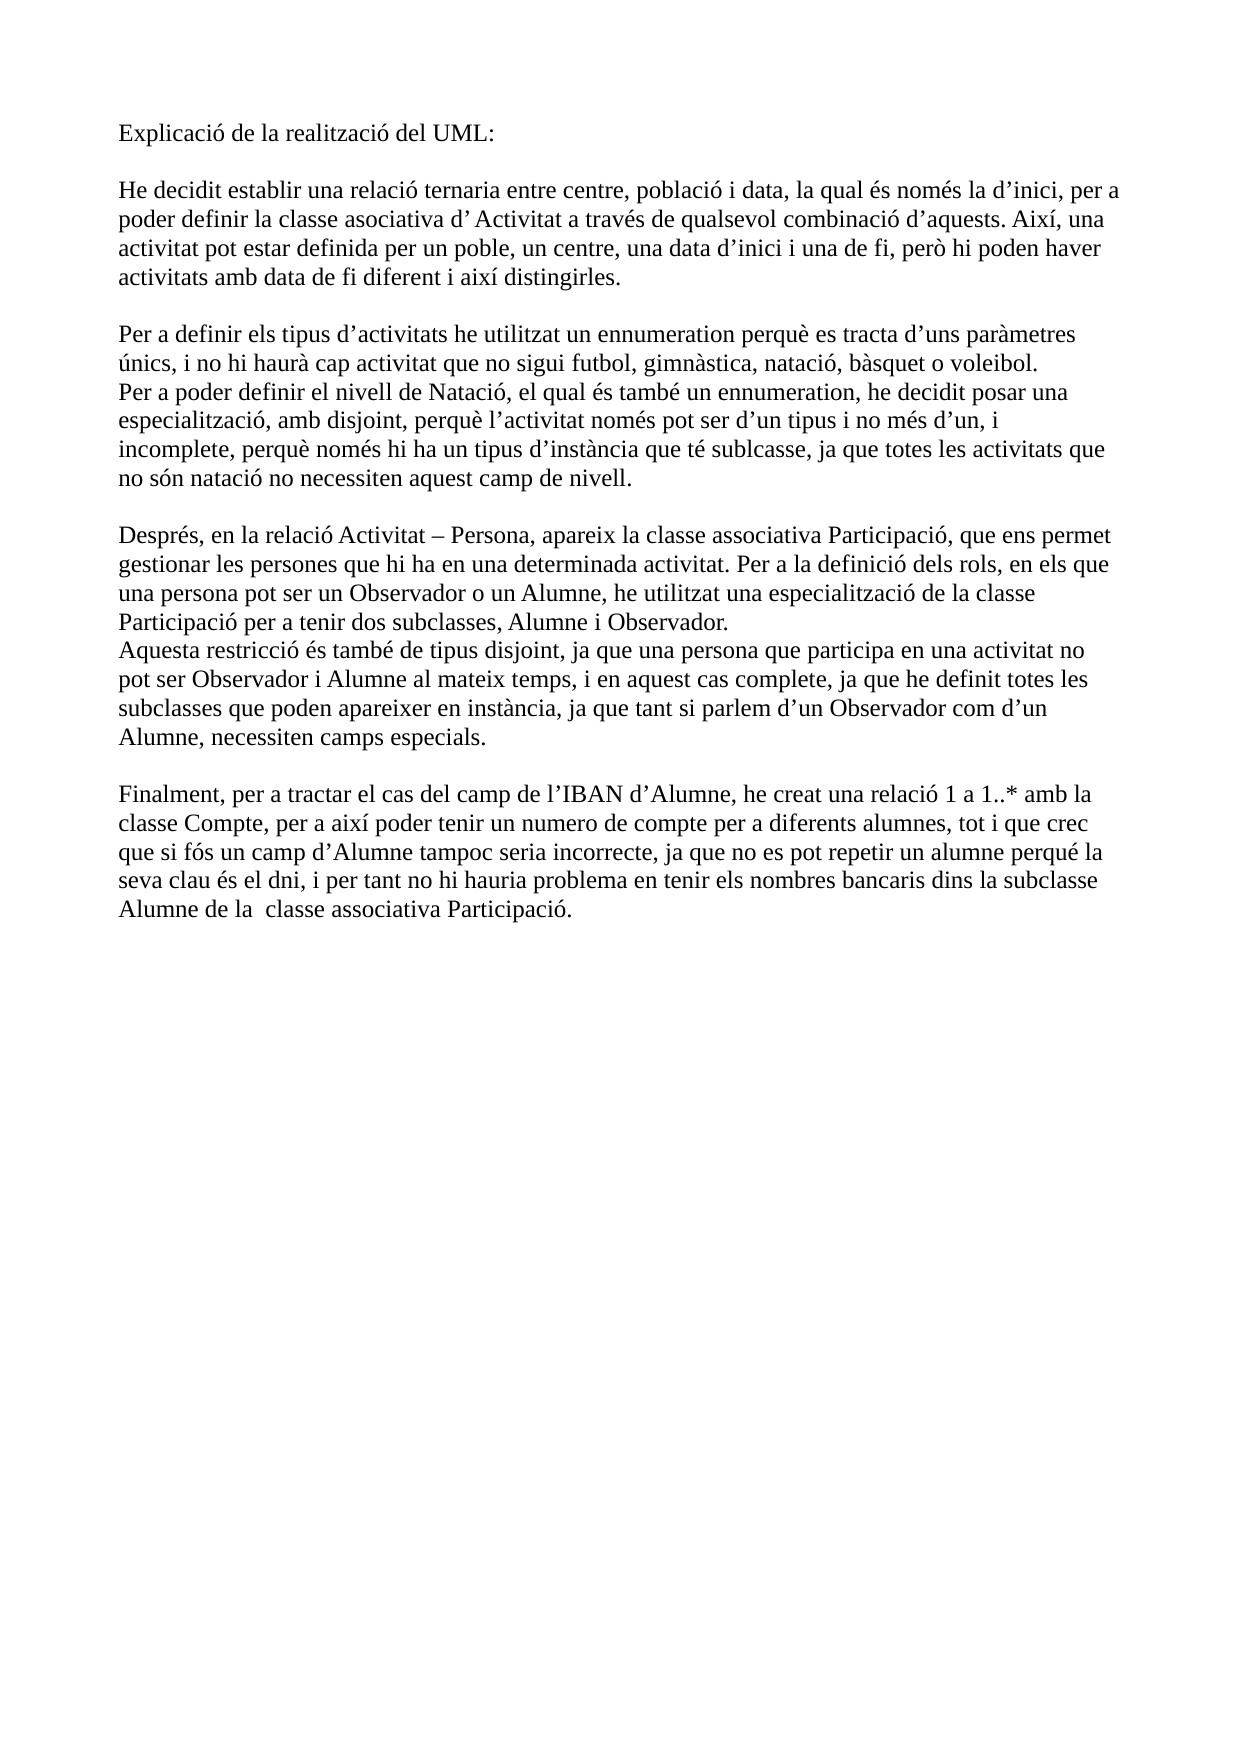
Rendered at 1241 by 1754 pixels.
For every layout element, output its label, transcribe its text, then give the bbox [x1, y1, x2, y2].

text Aquesta restricció és també de tipus disjoint, ja que una persona que participa en una activitat no pot ser Observador i Alumne al mateix temps, i en aquest cas complete, ja que he definit totes les subclasses que poden apareixer en instància, ja que tant si parlem d’un Observador com d’un Alumne, necessiten camps especials. [118, 636, 1122, 751]
text He decidit establir una relació ternaria entre centre, població i data, la qual és només la d’inici, per a poder definir la classe asociativa d’ Activitat a través de qualsevol combinació d’aquests. Així, una activitat pot estar definida per un poble, un centre, una data d’inici i una de fi, però hi poden haver activitats amb data de fi diferent i així distingirles. [118, 176, 1122, 291]
text Finalment, per a tractar el cas del camp de l’IBAN d’Alumne, he creat una relació 1 a 1..* amb la classe Compte, per a així poder tenir un numero de compte per a diferents alumnes, tot i que crec que si fós un camp d’Alumne tampoc seria incorrecte, ja que no es pot repetir un alumne perqué la seva clau és el dni, i per tant no hi hauria problema en tenir els nombres bancaris dins la subclasse Alumne de la classe associativa Participació. [118, 779, 1122, 923]
text Explicació de la realització del UML: [118, 118, 1122, 147]
text Per a definir els tipus d’activitats he utilitzat un ennumeration perquè es tracta d’uns paràmetres únics, i no hi haurà cap activitat que no sigui futbol, gimnàstica, natació, bàsquet o voleibol. [118, 319, 1122, 377]
text Per a poder definir el nivell de Natació, el qual és també un ennumeration, he decidit posar una especialització, amb disjoint, perquè l’activitat només pot ser d’un tipus i no més d’un, i incomplete, perquè només hi ha un tipus d’instància que té sublcasse, ja que totes les activitats que no són natació no necessiten aquest camp de nivell. [118, 377, 1122, 492]
text Després, en la relació Activitat – Persona, apareix la classe associativa Participació, que ens permet gestionar les persones que hi ha en una determinada activitat. Per a la definició dels rols, en els que una persona pot ser un Observador o un Alumne, he utilitzat una especialització de la classe Participació per a tenir dos subclasses, Alumne i Observador. [118, 521, 1122, 636]
